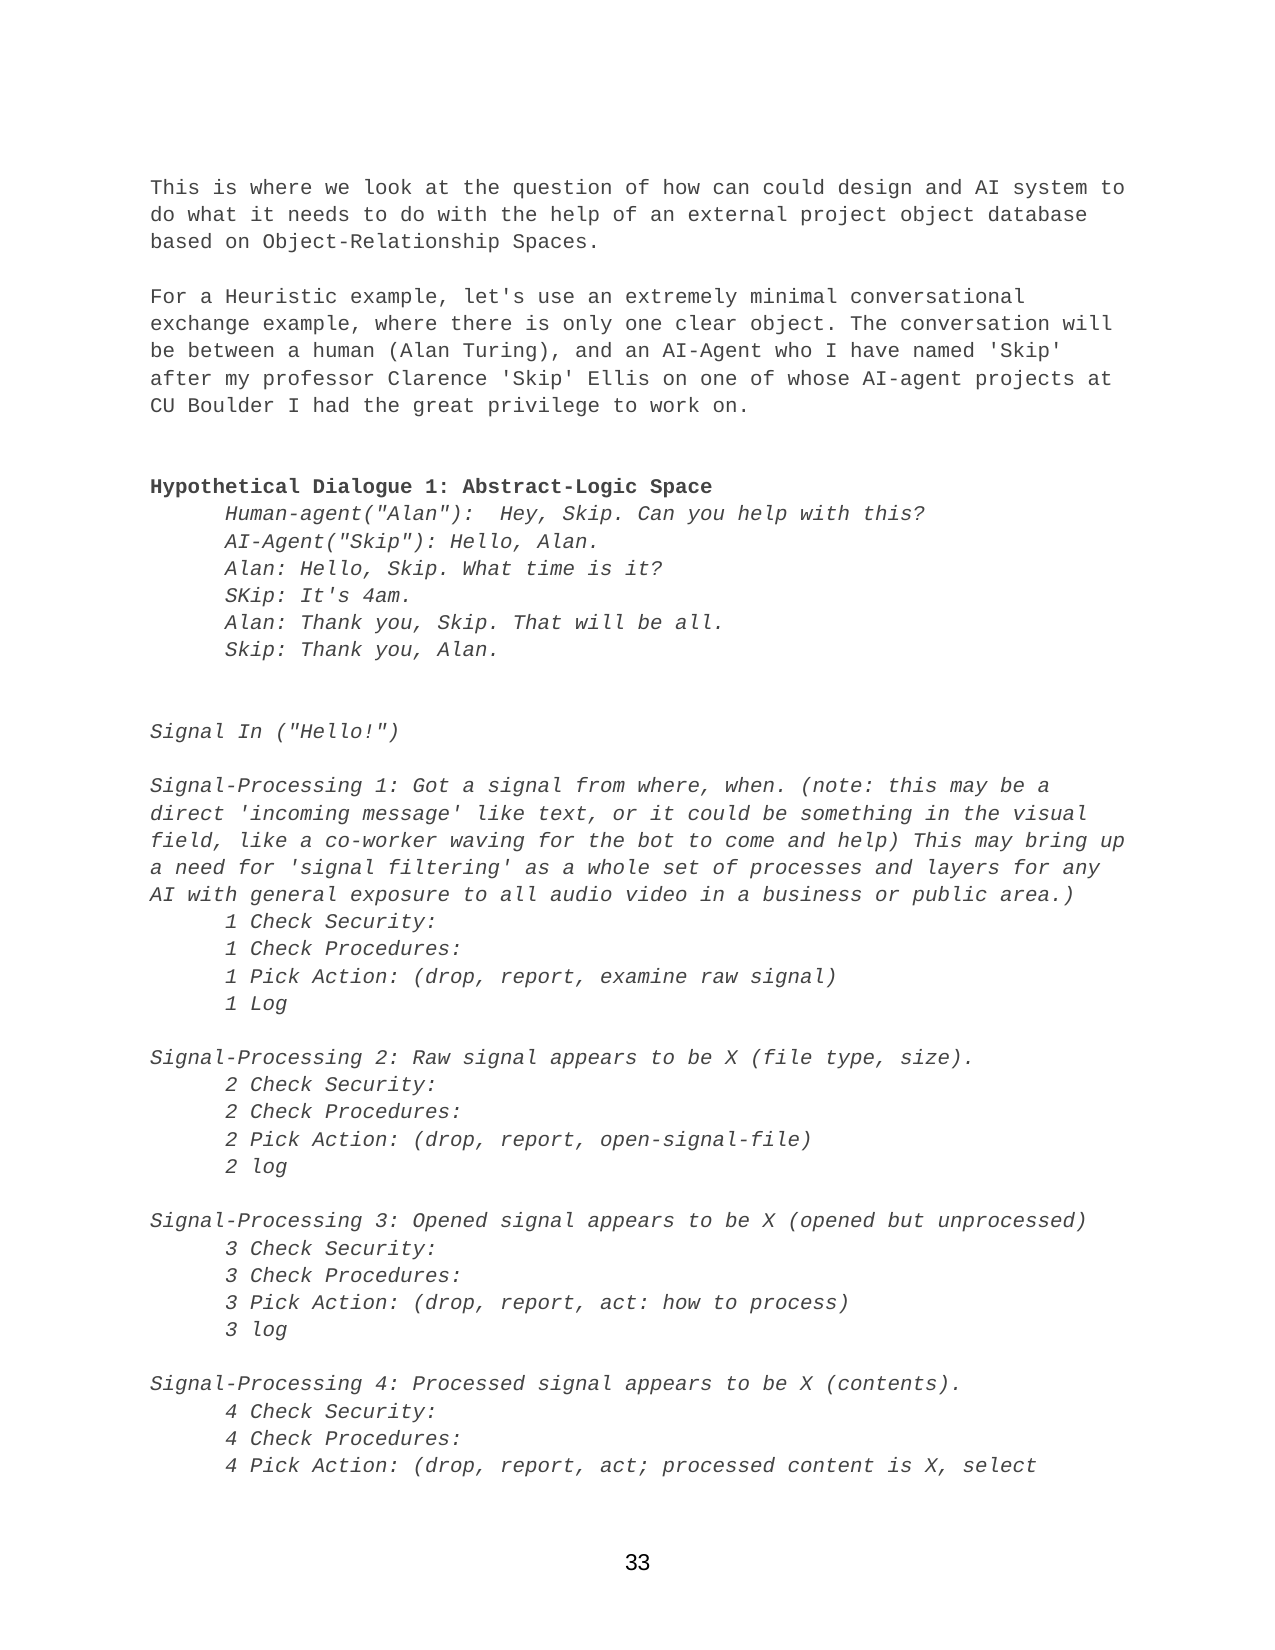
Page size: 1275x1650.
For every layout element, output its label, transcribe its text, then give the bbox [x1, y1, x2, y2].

text 2 log [225, 1156, 1125, 1179]
text 3 log [225, 1319, 1125, 1343]
text Hypothetical Dialogue 1: Abstract-Logic Space [150, 476, 1125, 500]
text For a Heuristic example, let's use an extremely minimal conversational exchange example, where there is only one clear object. The conversation will be between a human (Alan Turing), and an AI-Agent who I have named 'Skip' after my professor Clarence 'Skip' Ellis on one of whose AI-agent projects at CU Boulder I had the great privilege to work on. [150, 286, 1125, 418]
text 1 Log [225, 993, 1125, 1016]
text Signal-Processing 2: Raw signal appears to be X (file type, size). [150, 1047, 1125, 1071]
text Signal-Processing 1: Got a signal from where, when. (note: this may be a direct 'incoming message' like text, or it could be something in the visual field, like a co-worker waving for the bot to come and help) This may bring up a need for 'signal filtering' as a whole set of processes and layers for any AI with general exposure to all audio video in a business or public area.) [150, 775, 1125, 908]
text 4 Pick Action: (drop, report, act; processed content is X, select [225, 1455, 1125, 1479]
text Signal-Processing 4: Processed signal appears to be X (contents). [150, 1373, 1125, 1397]
text 3 Check Procedures: [225, 1265, 1125, 1288]
text 1 Pick Action: (drop, report, examine raw signal) [225, 966, 1125, 989]
text This is where we look at the question of how can could design and AI system to do what it needs to do with the help of an external project object database based on Object-Relationship Spaces. [150, 177, 1125, 255]
text 4 Check Security: [225, 1401, 1125, 1424]
text Alan: Hello, Skip. What time is it? [225, 558, 1125, 581]
text 1 Check Procedures: [225, 938, 1125, 962]
text AI-Agent("Skip"): Hello, Alan. [225, 531, 1125, 554]
text 1 Check Security: [225, 911, 1125, 935]
text 3 Pick Action: (drop, report, act: how to process) [225, 1292, 1125, 1316]
text Alan: Thank you, Skip. That will be all. [225, 612, 1125, 636]
text Skip: Thank you, Alan. [225, 639, 1125, 663]
text 2 Check Security: [225, 1074, 1125, 1098]
text 2 Check Procedures: [225, 1102, 1125, 1125]
text 4 Check Procedures: [225, 1428, 1125, 1451]
text 3 Check Security: [225, 1237, 1125, 1261]
text 2 Pick Action: (drop, report, open-signal-file) [225, 1129, 1125, 1152]
text SKip: It's 4am. [225, 585, 1125, 609]
text Signal In ("Hello!") [150, 721, 1125, 744]
text Human-agent("Alan"): Hey, Skip. Can you help with this? [225, 503, 1125, 527]
text Signal-Processing 3: Opened signal appears to be X (opened but unprocessed) [150, 1210, 1125, 1234]
